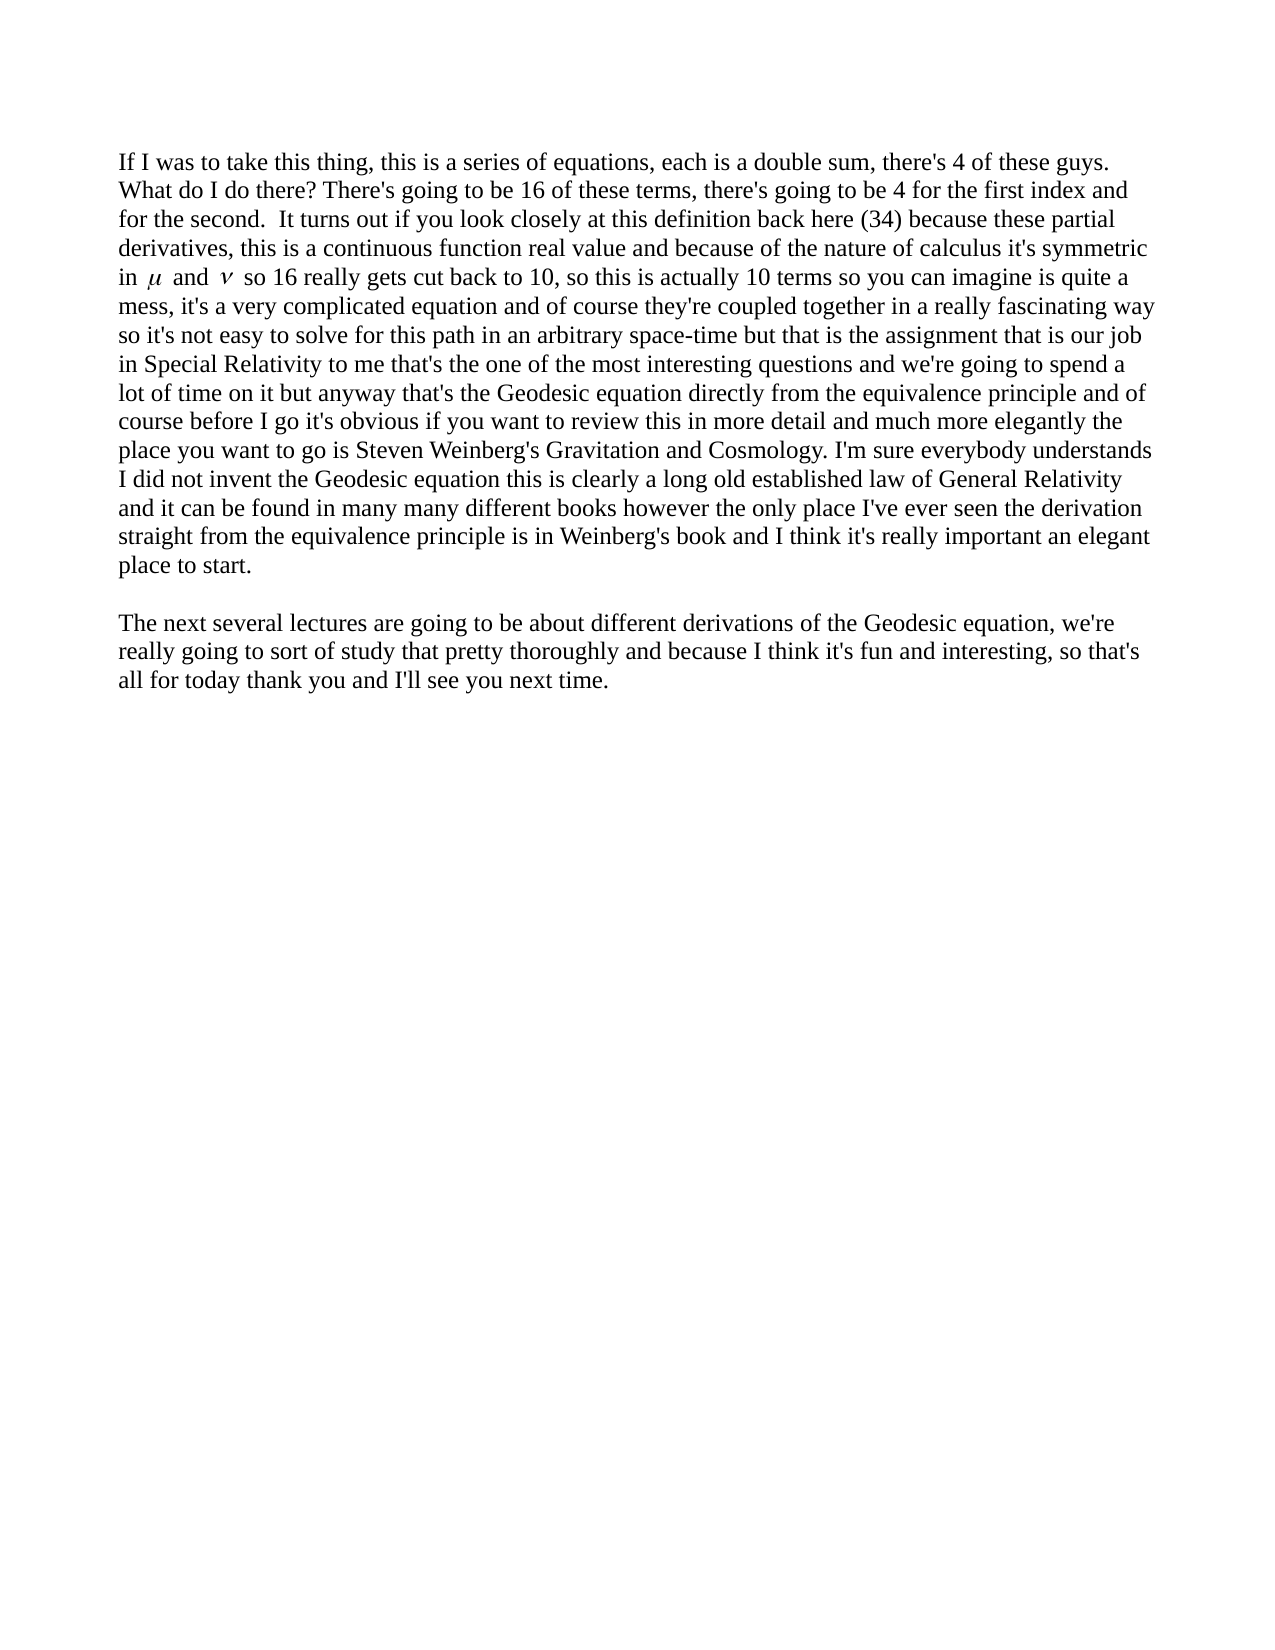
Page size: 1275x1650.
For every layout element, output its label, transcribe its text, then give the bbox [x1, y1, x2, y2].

text straight from the equivalence principle is in Weinberg's book and I think it's really important an elegant place to start. [118, 521, 1157, 579]
text If I was to take this thing, this is a series of equations, each is a double sum, there's 4 of these guys. What do I do there? There's going to be 16 of these terms, there's going to be 4 for the first index and for the second. It turns out if you look closely at this definition back here (34) because these partial derivatives, this is a continuous function real value and because of the nature of calculus it's symmetric [118, 147, 1157, 262]
text The next several lectures are going to be about different derivations of the Geodesic equation, we're really going to sort of study that pretty thoroughly and because I think it's fun and interesting, so that's all for today thank you and I'll see you next time. [118, 608, 1157, 694]
text inandso 16 really gets cut back to 10, so this is actually 10 terms so you can imagine is quite a mess, it's a very complicated equation and of course they're coupled together in a really fascinating way so it's not easy to solve for this path in an arbitrary space-time but that is the assignment that is our job in Special Relativity to me that's the one of the most interesting questions and we're going to spend a lot of time on it but anyway that's the Geodesic equation directly from the equivalence principle and of course before I go it's obvious if you want to review this in more detail and much more elegantly the place you want to go is Steven Weinberg's Gravitation and Cosmology. I'm sure everybody understands I did not invent the Geodesic equation this is clearly a long old established law of General Relativity and it can be found in many many different books however the only place I've ever seen the derivation [118, 262, 1157, 521]
